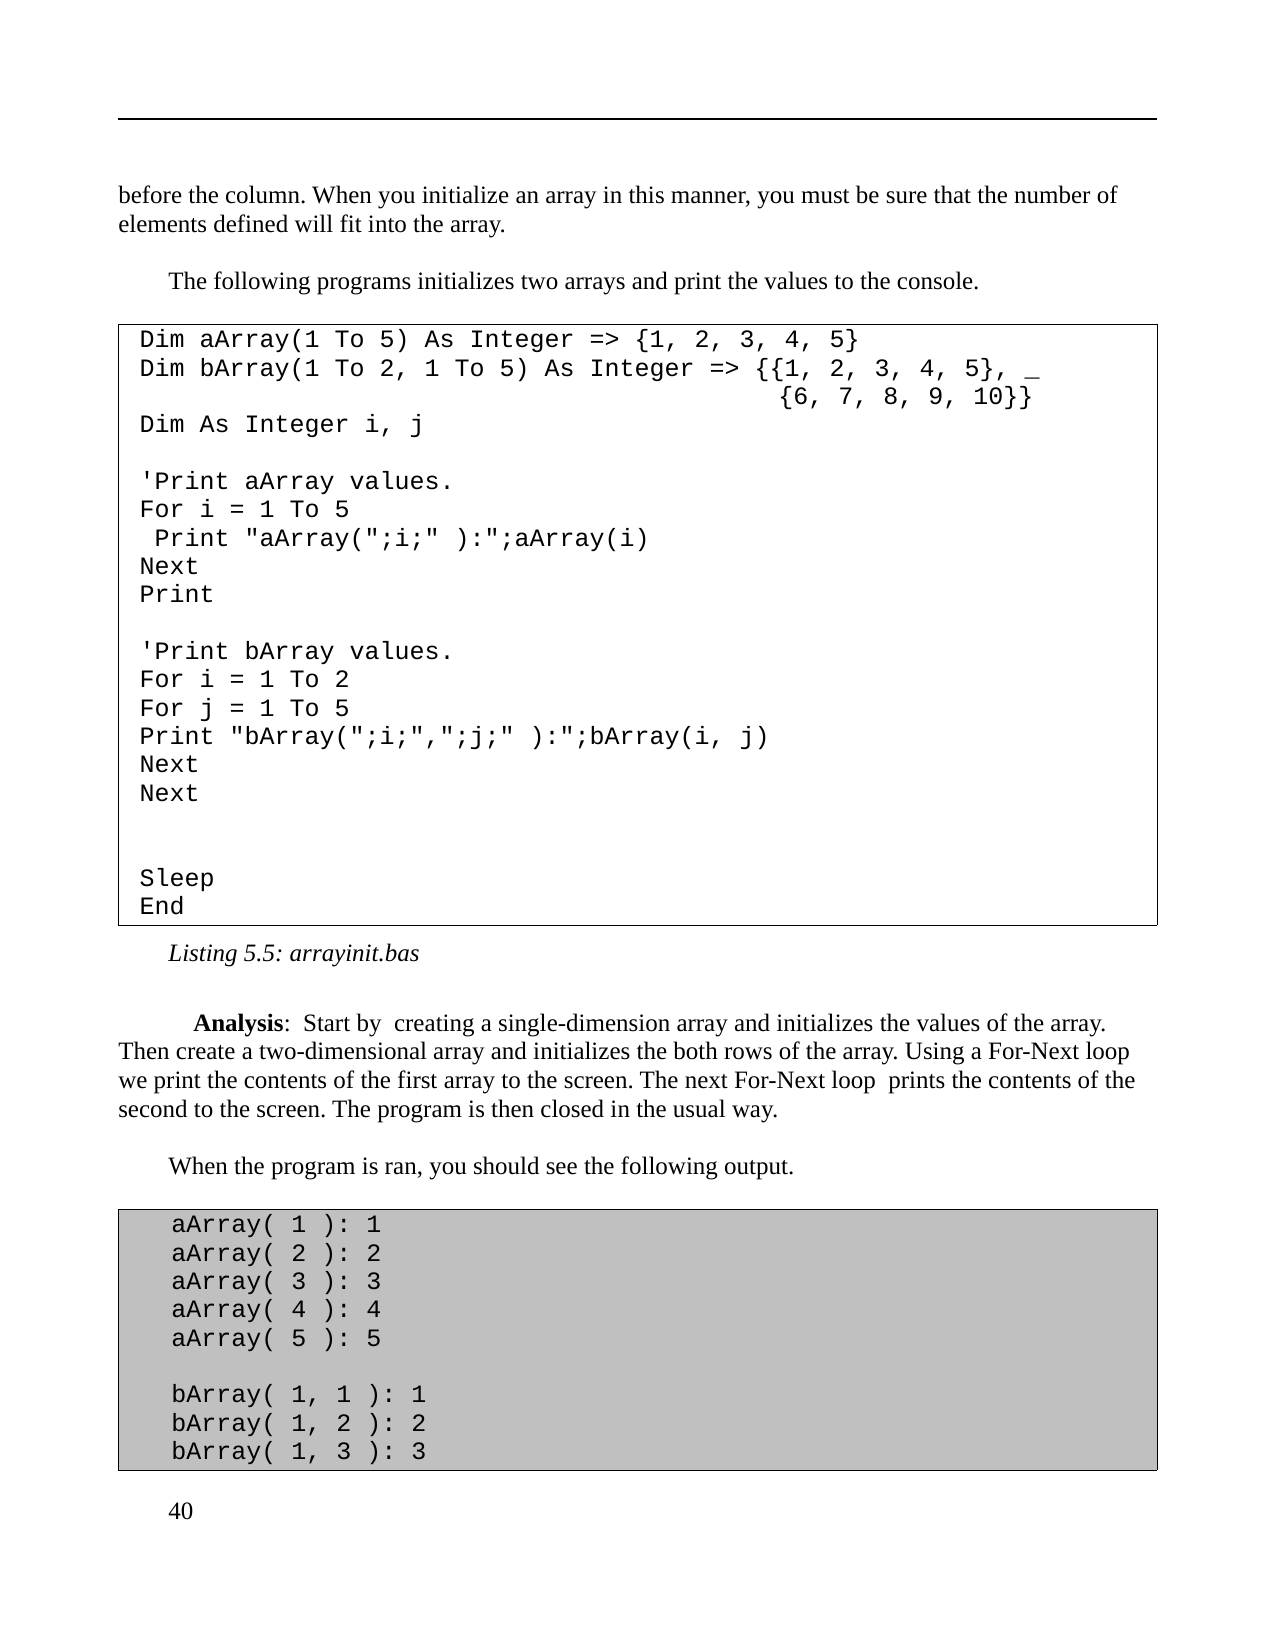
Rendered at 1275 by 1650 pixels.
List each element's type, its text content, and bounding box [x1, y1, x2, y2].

text Dim As Integer i, j [119, 409, 1157, 440]
text Print [119, 579, 1157, 610]
text bArray( 1, 3 ): 3 [119, 1436, 1157, 1470]
text Analysis: Start by creating a single-dimension array and initializes the values of the array. Then create a two-dimensional array and initializes the both rows of the array. Using a For-Next loop we print the contents of the first array to the screen. The next For-Next loop prints the contents of the second to the screen. The program is then closed in the usual way. [118, 1008, 1157, 1123]
text bArray( 1, 1 ): 1 [119, 1379, 1157, 1407]
text Print "bArray(";i;",";j;" ):";bArray(i, j) [119, 721, 1157, 749]
text The following programs initializes two arrays and print the values to the console. [118, 266, 1157, 295]
text When the program is ran, you should see the following output. [118, 1151, 1157, 1180]
text For j = 1 To 5 [119, 692, 1157, 721]
text Listing 5.5: arrayinit.bas [118, 938, 1157, 966]
text before the column. When you initialize an array in this manner, you must be sure that the number of elements defined will fit into the array. [118, 180, 1157, 238]
text Sleep [119, 862, 1157, 891]
text Print "aArray(";i;" ):";aArray(i) [119, 522, 1157, 551]
text aArray( 5 ): 5 [119, 1322, 1157, 1351]
text For i = 1 To 2 [119, 664, 1157, 692]
text End [119, 891, 1157, 925]
text 'Print aArray values. [119, 466, 1157, 494]
text aArray( 3 ): 3 [119, 1266, 1157, 1294]
text bArray( 1, 2 ): 2 [119, 1407, 1157, 1436]
text {6, 7, 8, 9, 10}} [119, 381, 1157, 409]
text aArray( 1 ): 1 [119, 1210, 1157, 1237]
text For i = 1 To 5 [119, 494, 1157, 522]
text Dim aArray(1 To 5) As Integer => {1, 2, 3, 4, 5} [119, 325, 1157, 352]
text 'Print bArray values. [119, 636, 1157, 664]
text aArray( 4 ): 4 [119, 1294, 1157, 1322]
text aArray( 2 ): 2 [119, 1237, 1157, 1266]
text Next [119, 777, 1157, 809]
text Next [119, 551, 1157, 579]
text Dim bArray(1 To 2, 1 To 5) As Integer => {{1, 2, 3, 4, 5}, _ [119, 352, 1157, 381]
text Next [119, 749, 1157, 777]
